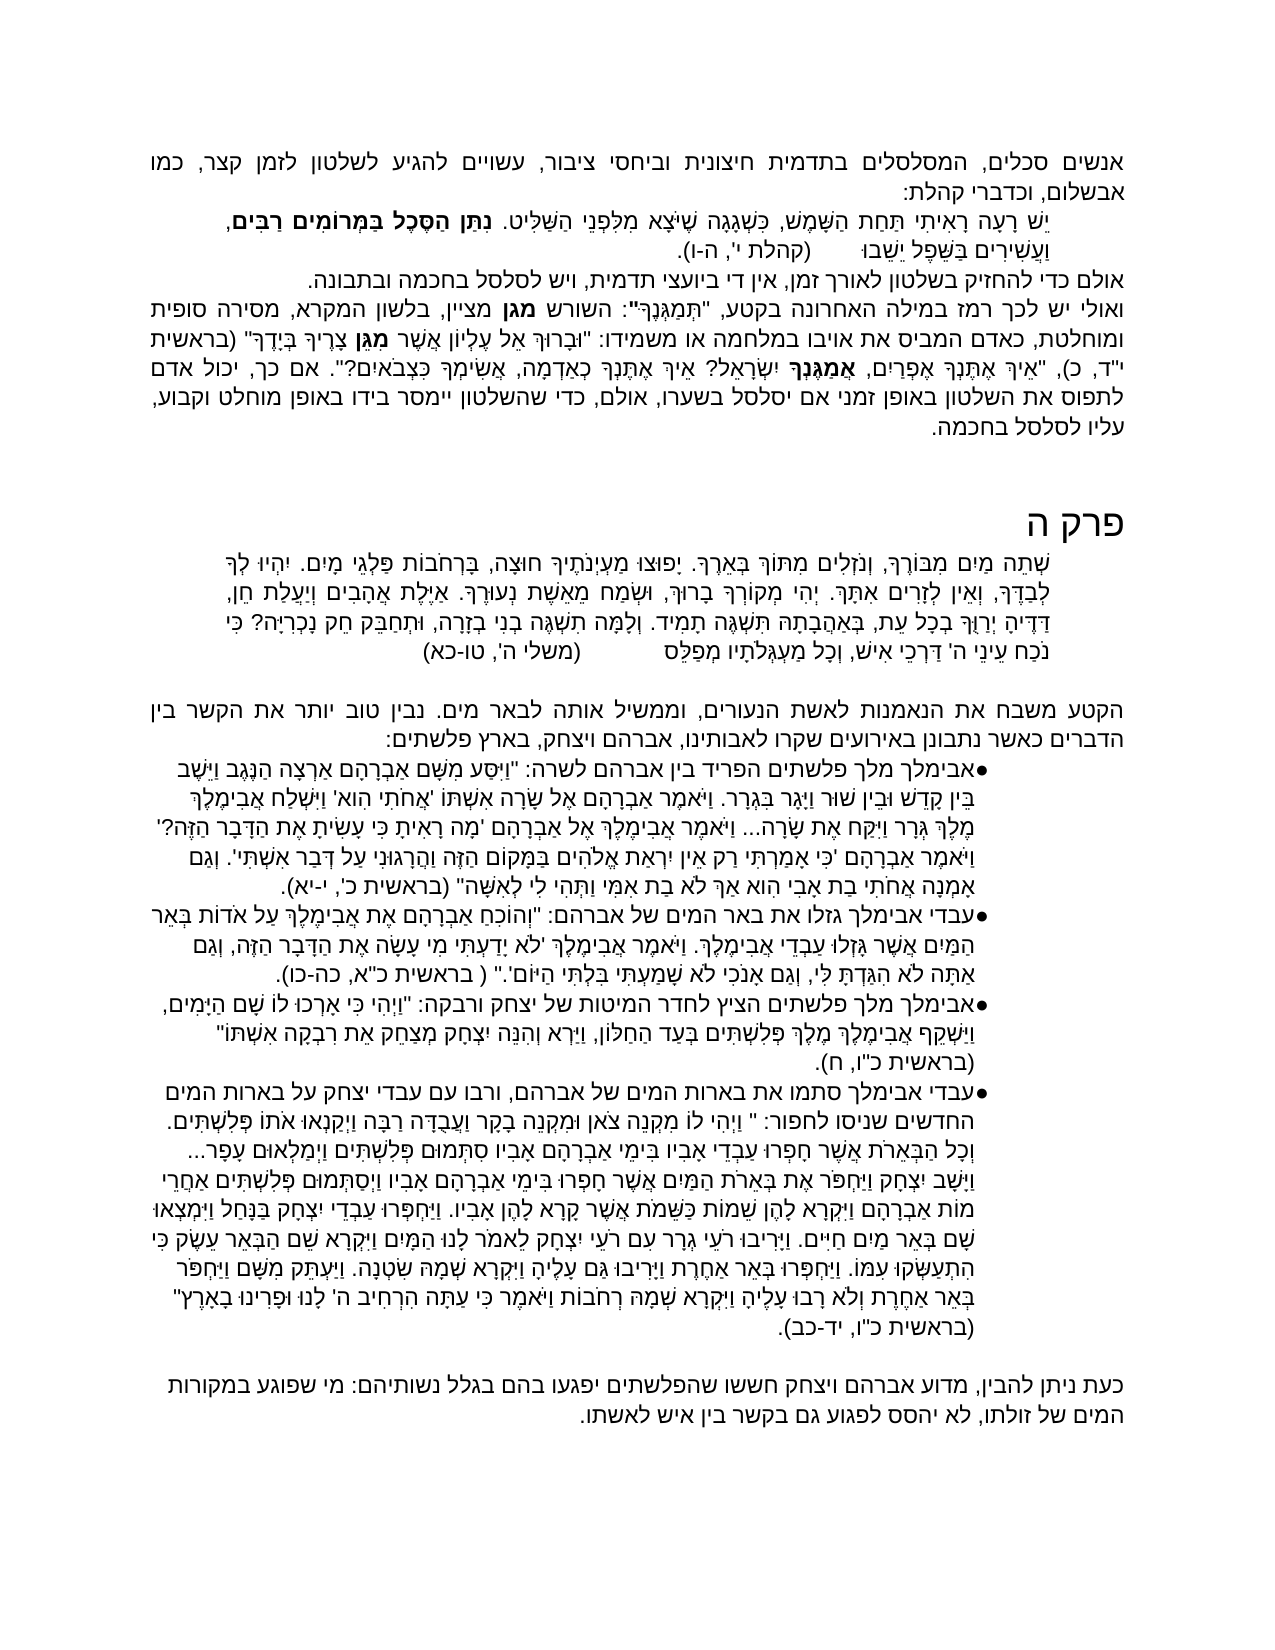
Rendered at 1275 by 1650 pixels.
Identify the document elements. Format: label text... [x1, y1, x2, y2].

text כעת ניתן להבין, מדוע אברהם ויצחק חששו שהפלשתים יפגעו בהם בגלל נשותיהם: מי שפוגע במקורות המים של זולתו, לא יהסס לפגוע גם בקשר בין איש לאשתו. [150, 1373, 1125, 1428]
list עבדי אבימלך גזלו את באר המים של אברהם: "וְהוֹכִחַ אַבְרָהָם אֶת אֲבִימֶלֶךְ עַל אֹדוֹת בְּאֵר הַמַּיִם אֲשֶׁר גָּזְלוּ עַבְדֵי אֲבִימֶלֶךְ. וַיֹּאמֶר אֲבִימֶלֶךְ 'לֹא יָדַעְתִּי מִי עָשָׂה אֶת הַדָּבָר הַזֶּה, וְגַם אַתָּה לֹא הִגַּדְתָּ לִּי, וְגַם אָנֹכִי לֹא שָׁמַעְתִּי בִּלְתִּי הַיּוֹם'." ( בראשית כ"א, כה-כו). [150, 903, 1012, 987]
text אנשים סכלים, המסלסלים בתדמית חיצונית וביחסי ציבור, עשויים להגיע לשלטון לזמן קצר, כמו אבשלום, וכדברי קהלת: [150, 150, 1125, 205]
text ואולי יש לכך רמז במילה האחרונה בקטע, "תְּמַגְּנֶךָּ": השורש מגן מציין, בלשון המקרא, מסירה סופית ומוחלטת, כאדם המביס את אויבו במלחמה או משמידו: "וּבָרוּךְ אֵל עֶלְיוֹן אֲשֶׁר מִגֵּן צָרֶיךָ בְּיָדֶךָ" (בראשית י"ד, כ), "אֵיךְ אֶתֶּנְךָ אֶפְרַיִם, אֲמַגֶּנְךָ יִשְׂרָאֵל? אֵיךְ אֶתֶּנְךָ כְאַדְמָה, אֲשִׂימְךָ כִּצְבֹאיִם?". אם כך, יכול אדם לתפוס את השלטון באופן זמני אם יסלסל בשערו, אולם, כדי שהשלטון יימסר בידו באופן מוחלט וקבוע, עליו לסלסל בחכמה. [150, 297, 1125, 440]
text יֵשׁ רָעָה רָאִיתִי תַּחַת הַשָּׁמֶשׁ, כִּשְׁגָגָה שֶׁיֹּצָא מִלִּפְנֵי הַשַּׁלִּיט. נִתַּן הַסֶּכֶל בַּמְּרוֹמִים רַבִּים, וַעֲשִׁירִים בַּשֵּׁפֶל יֵשֵׁבוּ (קהלת י', ה-ו). [225, 209, 1050, 264]
list אבימלך מלך פלשתים הפריד בין אברהם לשרה: "וַיִּסַּע מִשָּׁם אַבְרָהָם אַרְצָה הַנֶּגֶב וַיֵּשֶׁב בֵּין קָדֵשׁ וּבֵין שׁוּר וַיָּגָר בִּגְרָר. וַיֹּאמֶר אַבְרָהָם אֶל שָׂרָה אִשְׁתּוֹ 'אֲחֹתִי הִוא' וַיִּשְׁלַח אֲבִימֶלֶךְ מֶלֶךְ גְּרָר וַיִּקַּח אֶת שָׂרָה... וַיֹּאמֶר אֲבִימֶלֶךְ אֶל אַבְרָהָם 'מָה רָאִיתָ כִּי עָשִׂיתָ אֶת הַדָּבָר הַזֶּה?' וַיֹּאמֶר אַבְרָהָם 'כִּי אָמַרְתִּי רַק אֵין יִרְאַת אֱלֹהִים בַּמָּקוֹם הַזֶּה וַהֲרָגוּנִי עַל דְּבַר אִשְׁתִּי'. וְגַם אָמְנָה אֲחֹתִי בַת אָבִי הִוא אַךְ לֹא בַת אִמִּי וַתְּהִי לִי לְאִשָּׁה" (בראשית כ', י-יא). [150, 756, 1012, 899]
text אולם כדי להחזיק בשלטון לאורך זמן, אין די ביועצי תדמית, ויש לסלסל בחכמה ובתבונה. [150, 267, 1125, 293]
text שְׁתֵה מַיִם מִבּוֹרֶךָ, וְנֹזְלִים מִתּוֹךְ בְּאֵרֶךָ. יָפוּצוּ מַעְיְנֹתֶיךָ חוּצָה, בָּרְחֹבוֹת פַּלְגֵי מָיִם. יִהְיוּ לְךָ לְבַדֶּךָ, וְאֵין לְזָרִים אִתָּךְ. יְהִי מְקוֹרְךָ בָרוּךְ, וּשְׂמַח מֵאֵשֶׁת נְעוּרֶךָ. אַיֶּלֶת אֲהָבִים וְיַעֲלַת חֵן, דַּדֶּיהָ יְרַוֻּךָ בְכָל עֵת, בְּאַהֲבָתָהּ תִּשְׁגֶּה תָמִיד. וְלָמָּה תִשְׁגֶּה בְנִי בְזָרָה, וּתְחַבֵּק חֵק נָכְרִיָּה? כִּי נֹכַח עֵינֵי ה' דַּרְכֵי אִישׁ, וְכָל מַעְגְּלֹתָיו מְפַלֵּס (משלי ה', טו-כא) [225, 551, 1050, 664]
list עבדי אבימלך סתמו את בארות המים של אברהם, ורבו עם עבדי יצחק על בארות המים החדשים שניסו לחפור: " וַיְהִי לוֹ מִקְנֵה צֹאן וּמִקְנֵה בָקָר וַעֲבֻדָּה רַבָּה וַיְקַנְאוּ אֹתוֹ פְּלִשְׁתִּים. וְכָל הַבְּאֵרֹת אֲשֶׁר חָפְרוּ עַבְדֵי אָבִיו בִּימֵי אַבְרָהָם אָבִיו סִתְּמוּם פְּלִשְׁתִּים וַיְמַלְאוּם עָפָר... וַיָּשָׁב יִצְחָק וַיַּחְפֹּר אֶת בְּאֵרֹת הַמַּיִם אֲשֶׁר חָפְרוּ בִּימֵי אַבְרָהָם אָבִיו וַיְסַתְּמוּם פְּלִשְׁתִּים אַחֲרֵי מוֹת אַבְרָהָם וַיִּקְרָא לָהֶן שֵׁמוֹת כַּשֵּׁמֹת אֲשֶׁר קָרָא לָהֶן אָבִיו. וַיַּחְפְּרוּ עַבְדֵי יִצְחָק בַּנָּחַל וַיִּמְצְאוּ שָׁם בְּאֵר מַיִם חַיִּים. וַיָּרִיבוּ רֹעֵי גְרָר עִם רֹעֵי יִצְחָק לֵאמֹר לָנוּ הַמָּיִם וַיִּקְרָא שֵׁם הַבְּאֵר עֵשֶׂק כִּי הִתְעַשְּׂקוּ עִמּוֹ. וַיַּחְפְּרוּ בְּאֵר אַחֶרֶת וַיָּרִיבוּ גַּם עָלֶיהָ וַיִּקְרָא שְׁמָהּ שִׂטְנָה. וַיַּעְתֵּק מִשָּׁם וַיַּחְפֹּר בְּאֵר אַחֶרֶת וְלֹא רָבוּ עָלֶיהָ וַיִּקְרָא שְׁמָהּ רְחֹבוֹת וַיֹּאמֶר כִּי עַתָּה הִרְחִיב ה' לָנוּ וּפָרִינוּ בָאָרֶץ" (בראשית כ"ו, יד-כב). [150, 1079, 1012, 1340]
list אבימלך מלך פלשתים הציץ לחדר המיטות של יצחק ורבקה: "וַיְהִי כִּי אָרְכוּ לוֹ שָׁם הַיָּמִים, וַיַּשְׁקֵף אֲבִימֶלֶךְ מֶלֶךְ פְּלִשְׁתִּים בְּעַד הַחַלּוֹן, וַיַּרְא וְהִנֵּה יִצְחָק מְצַחֵק אֵת רִבְקָה אִשְׁתּוֹ" (בראשית כ"ו, ח). [150, 991, 1012, 1076]
text פרק ה [150, 502, 1125, 544]
text הקטע משבח את הנאמנות לאשת הנעורים, וממשיל אותה לבאר מים. נבין טוב יותר את הקשר בין הדברים כאשר נתבונן באירועים שקרו לאבותינו, אברהם ויצחק, בארץ פלשתים: [150, 697, 1125, 752]
